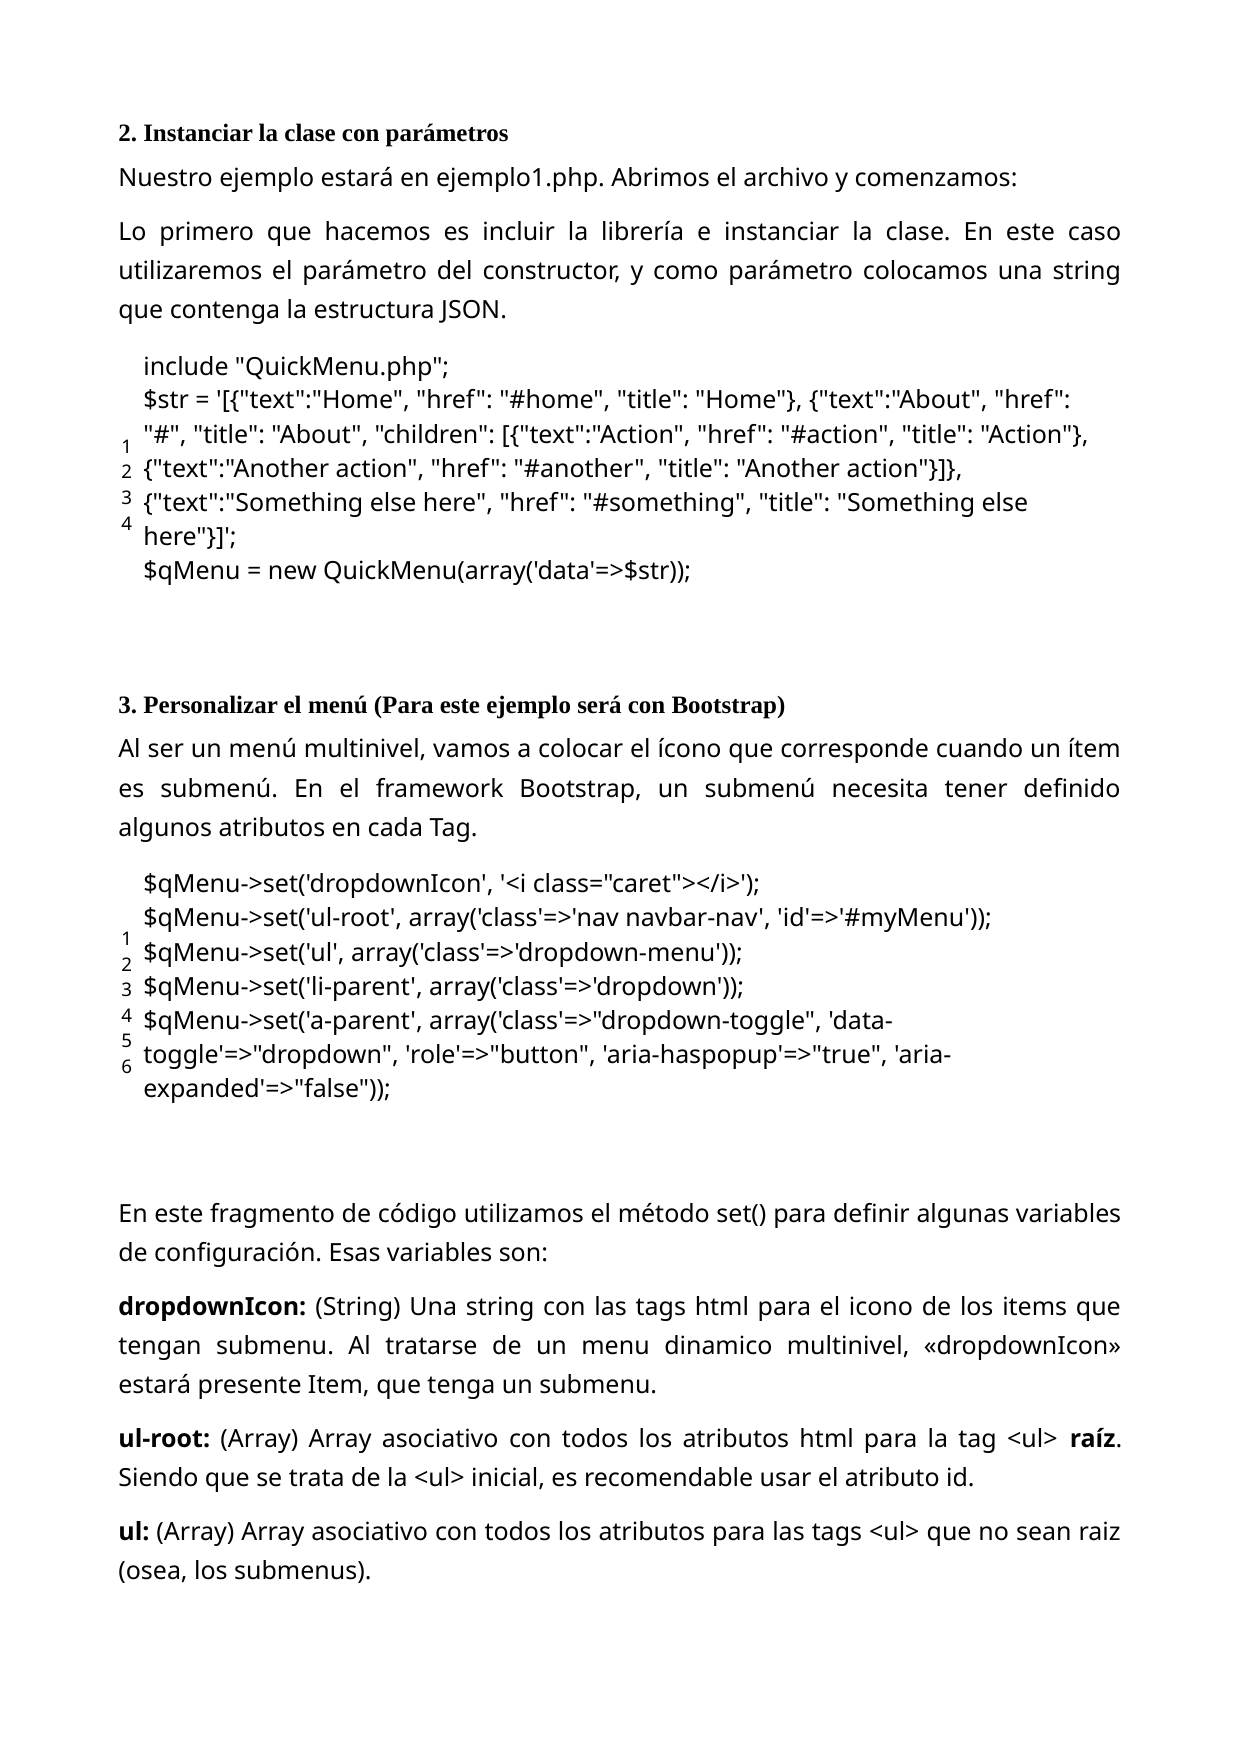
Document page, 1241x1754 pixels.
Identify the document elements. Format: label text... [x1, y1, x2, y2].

text En este fragmento de código utilizamos el método set() para definir algunas variables de configuración. Esas variables son: [118, 1195, 1122, 1268]
table_header $qMenu->set('dropdownIcon', '<i class="caret"></i>'); $qMenu->set('ul-root', array('class'=>'nav navbar-nav', 'id'=>'#myMenu')); $qMenu->set('ul', array('class'=>'dropdown-menu')); $qMenu->set('li-parent', array('class'=>'dropdown')); $qMenu->set('a-parent', array('class'=>"dropdown-toggle", 'data-toggle'=>"dropdown", 'role'=>"button", 'aria-haspopup'=>"true", 'aria-expanded'=>"false")); [140, 863, 1123, 1141]
text Al ser un menú multinivel, vamos a colocar el ícono que corresponde cuando un ítem es submenú. En el framework Bootstrap, un submenú necesita tener definido algunos atributos en cada Tag. [118, 731, 1122, 843]
table_header 1 2 3 4 [118, 345, 140, 623]
table_header 1 2 3 4 5 6 [118, 863, 140, 1141]
text Nuestro ejemplo estará en ejemplo1.php. Abrimos el archivo y comenzamos: [118, 159, 1122, 193]
text dropdownIcon: (String) Una string con las tags html para el icono de los items que tengan submenu. Al tratarse de un menu dinamico multinivel, «dropdownIcon» estará presente Item, que tenga un submenu. [118, 1288, 1122, 1401]
text Lo primero que hacemos es incluir la librería e instanciar la clase. En este caso utilizaremos el parámetro del constructor, y como parámetro colocamos una string que contenga la estructura JSON. [118, 213, 1122, 326]
text ul: (Array) Array asociativo con todos los atributos para las tags <ul> que no sean raiz (osea, los submenus). [118, 1513, 1122, 1586]
table_header include "QuickMenu.php"; $str = '[{"text":"Home", "href": "#home", "title": "Home"}, {"text":"About", "href": "#", "title": "About", "children": [{"text":"Action", "href": "#action", "title": "Action"}, {"text":"Another action", "href": "#another", "title": "Another action"}]}, {"text":"Something else here", "href": "#something", "title": "Something else here"}]'; $qMenu = new QuickMenu(array('data'=>$str)); [140, 345, 1123, 623]
text ul-root: (Array) Array asociativo con todos los atributos html para la tag <ul> raíz. Siendo que se trata de la <ul> inicial, es recomendable usar el atributo id. [118, 1420, 1122, 1493]
subtitle 3. Personalizar el menú (Para este ejemplo será con Bootstrap) [118, 690, 1122, 718]
subtitle 2. Instanciar la clase con parámetros [118, 118, 1122, 147]
